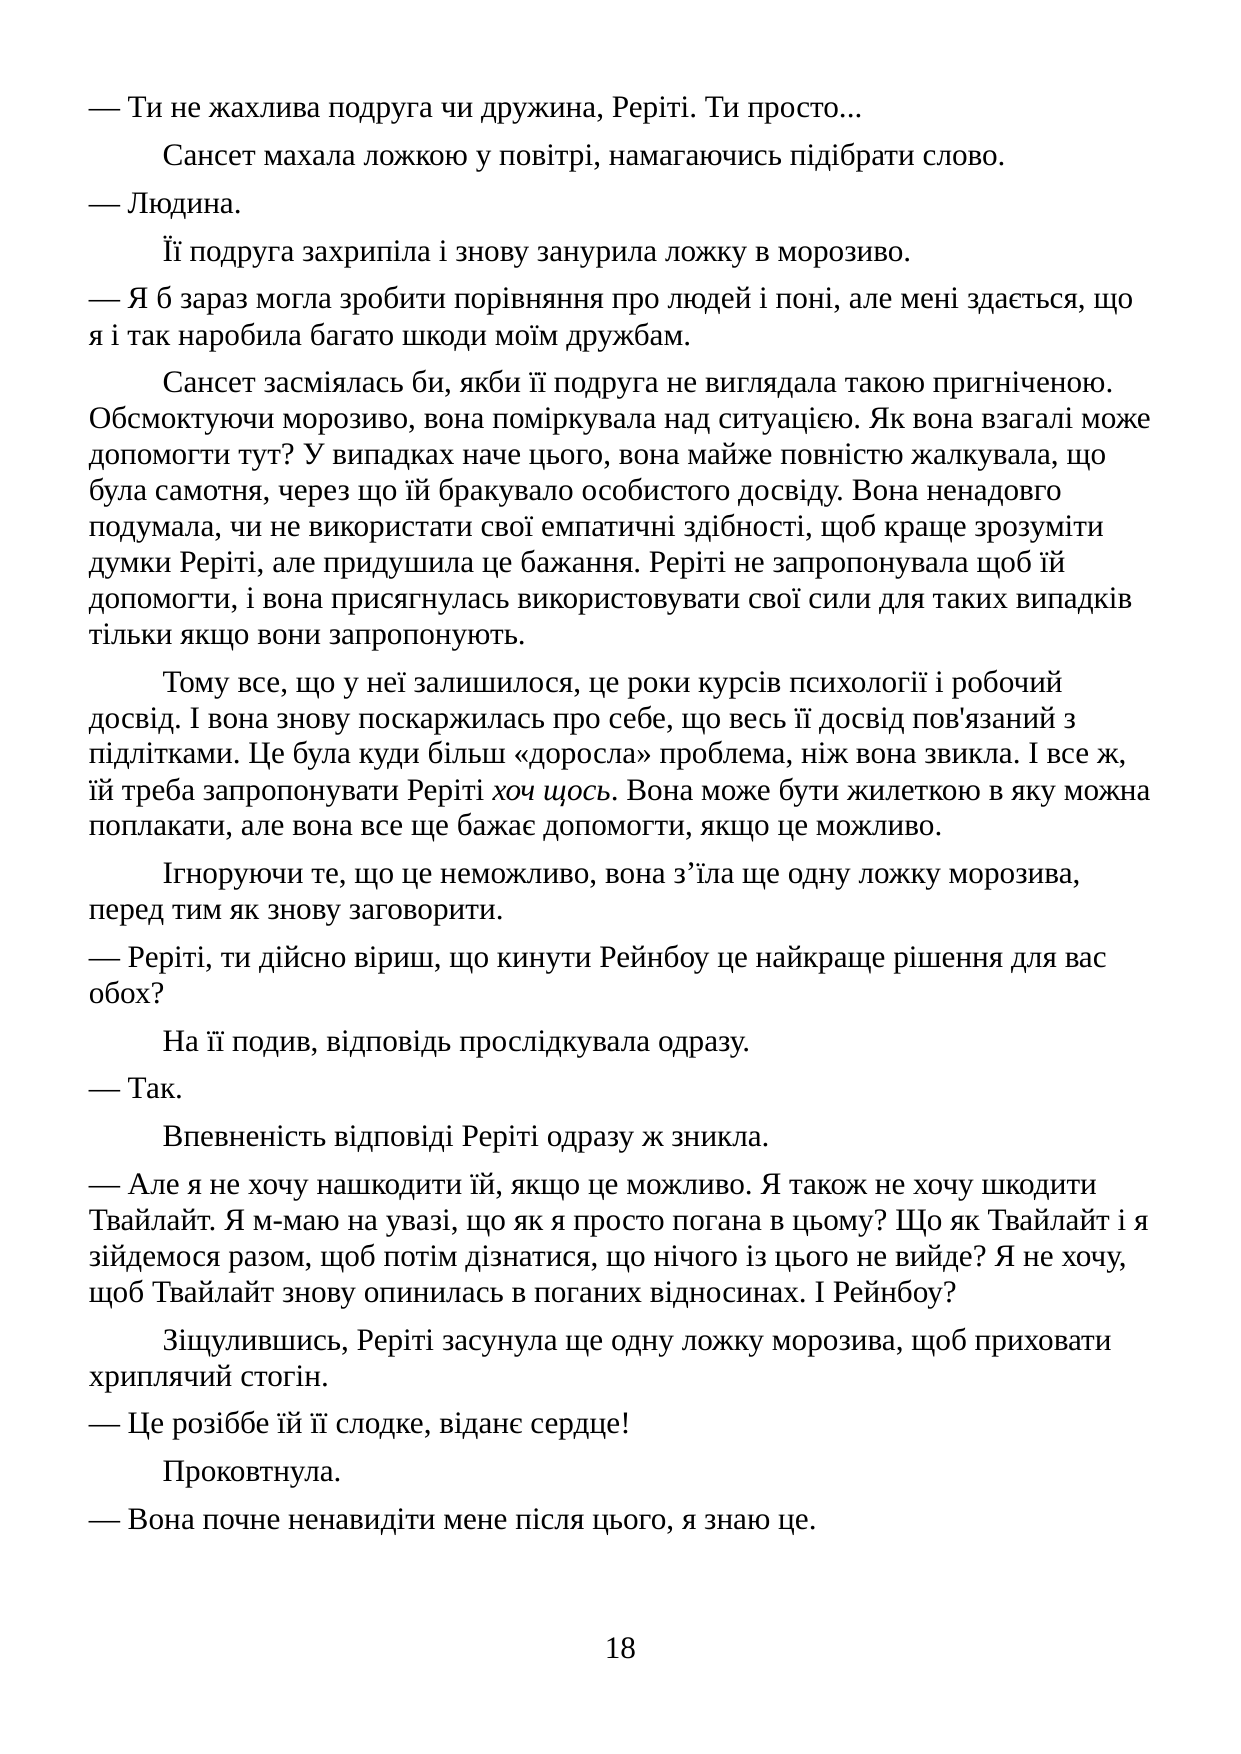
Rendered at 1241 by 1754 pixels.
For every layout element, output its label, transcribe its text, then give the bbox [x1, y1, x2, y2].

text — Ти не жахлива подруга чи дружина, Реріті. Ти просто... [88, 88, 1152, 124]
text — Я б зараз могла зробити порівняння про людей і поні, але мені здається, що я і так наробила багато шкоди моїм дружбам. [88, 280, 1152, 352]
text Тому все, що у неї залишилося, це роки курсів психології і робочий досвід. І вона знову поскаржилась про себе, що весь її досвід пов'язаний з підлітками. Це була куди більш «доросла» проблема, ніж вона звикла. І все ж, їй треба запропонувати Реріті хоч щось. Вона може бути жилеткою в яку можна поплакати, але вона все ще бажає допомогти, якщо це можливо. [88, 663, 1152, 843]
text — Але я не хочу нашкодити їй, якщо це можливо. Я також не хочу шкодити Твайлайт. Я м-маю на увазі, що як я просто погана в цьому? Що як Твайлайт і я зійдемося разом, щоб потім дізнатися, що нічого із цього не вийде? Я не хочу, щоб Твайлайт знову опинилась в поганих відносинах. І Рейнбоу? [88, 1165, 1152, 1309]
text — Реріті, ти дійсно віриш, що кинути Рейнбоу це найкраще рішення для вас обох? [88, 938, 1152, 1010]
text Впевненість відповіді Реріті одразу ж зникла. [88, 1118, 1152, 1153]
text — Так. [88, 1070, 1152, 1106]
text — Людина. [88, 184, 1152, 220]
text — Це розіббе їй її слодке, віданє сердце! [88, 1405, 1152, 1441]
text Ігноруючи те, що це неможливо, вона з’їла ще одну ложку морозива, перед тим як знову заговорити. [88, 854, 1152, 926]
text На її подив, відповідь прослідкувала одразу. [88, 1022, 1152, 1058]
text Її подруга захрипіла і знову занурила ложку в морозиво. [88, 232, 1152, 268]
text Проковтнула. [88, 1453, 1152, 1488]
text Сансет засміялась би, якби її подруга не виглядала такою пригніченою. Обсмоктуючи морозиво, вона поміркувала над ситуацією. Як вона взагалі може допомогти тут? У випадках наче цього, вона майже повністю жалкувала, що була самотня, через що їй бракувало особистого досвіду. Вона ненадовго подумала, чи не використати свої емпатичні здібності, щоб краще зрозуміти думки Реріті, але придушила це бажання. Реріті не запропонувала щоб їй допомогти, і вона присягнулась використовувати свої сили для таких випадків тільки якщо вони запропонують. [88, 363, 1152, 651]
text — Вона почне ненавидіти мене після цього, я знаю це. [88, 1500, 1152, 1536]
text Сансет махала ложкою у повітрі, намагаючись підібрати слово. [88, 136, 1152, 172]
text Зіщулившись, Реріті засунула ще одну ложку морозива, щоб приховати хриплячий стогін. [88, 1321, 1152, 1393]
